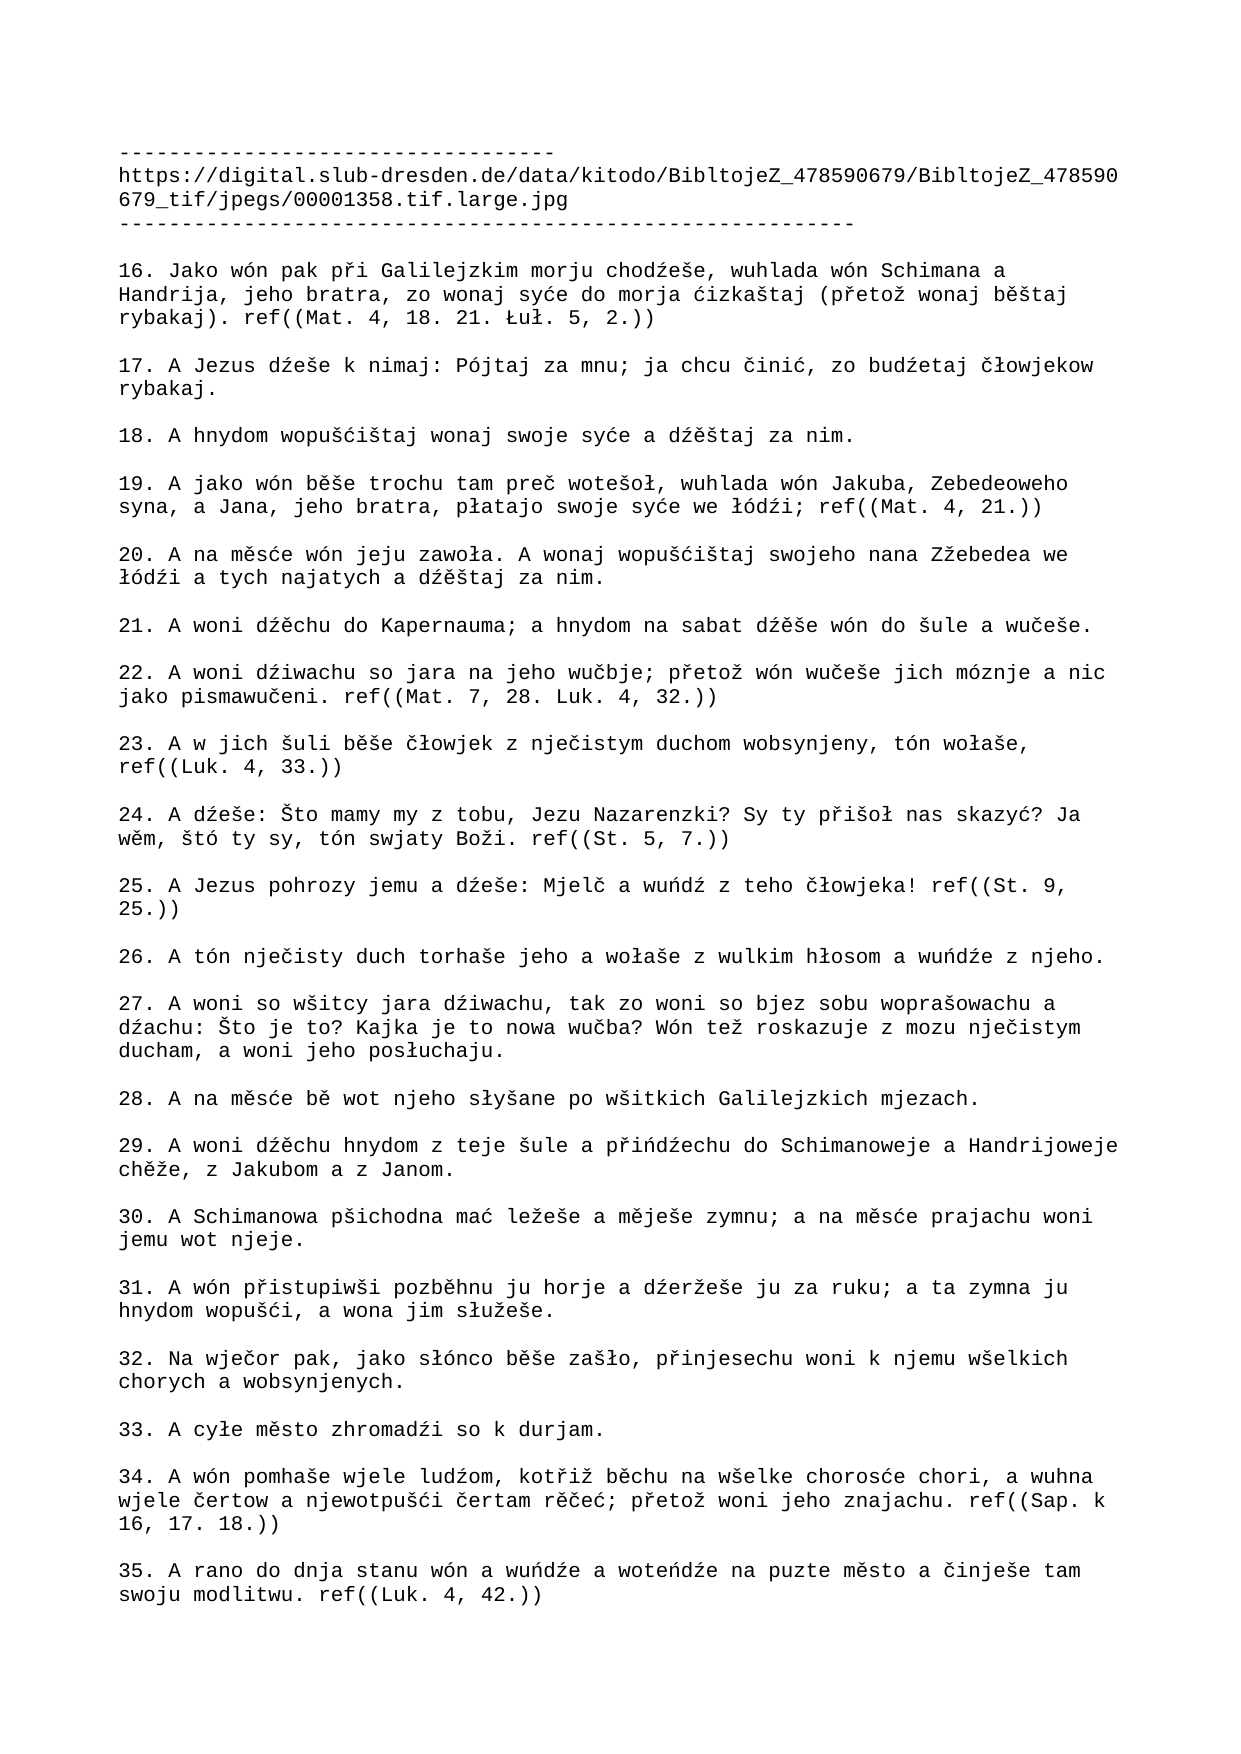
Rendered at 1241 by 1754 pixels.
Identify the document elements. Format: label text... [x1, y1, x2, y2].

text 24. A dźeše: Što mamy my z tobu, Jezu Nazarenzki? Sy ty přišoł nas skazyć? Ja wěm, štó ty sy, tón swjaty Boži. ref((St. 5, 7.)) [118, 804, 1122, 851]
text 33. A cyłe město zhromadźi so k durjam. [118, 1419, 1122, 1442]
text 32. Na wječor pak, jako słónco běše zašło, přinjesechu woni k njemu wšelkich chorych a wobsynjenych. [118, 1348, 1122, 1395]
text 35. A rano do dnja stanu wón a wuńdźe a woteńdźe na puzte město a činješe tam swoju modlitwu. ref((Luk. 4, 42.)) [118, 1561, 1122, 1608]
text 19. A jako wón běše trochu tam preč wotešoł, wuhlada wón Jakuba, Zebedeoweho syna, a Jana, jeho bratra, płatajo swoje syće we łódźi; ref((Mat. 4, 21.)) [118, 473, 1122, 520]
text ----------------------------------- https://digital.slub-dresden.de/data/kitodo/BibltojeZ_478590679/BibltojeZ_478590679_tif/jpegs/00001358.tif.large.jpg ----------------------------------------------------------- [118, 142, 1122, 236]
text 17. A Jezus dźeše k nimaj: Pójtaj za mnu; ja chcu činić, zo budźetaj čłowjekow rybakaj. [118, 354, 1122, 402]
text 26. A tón nječisty duch torhaše jeho a wołaše z wulkim hłosom a wuńdźe z njeho. [118, 946, 1122, 969]
text 20. A na měsće wón jeju zawoła. A wonaj wopušćištaj swojeho nana Zžebedea we łódźi a tych najatych a dźěštaj za nim. [118, 544, 1122, 591]
text 30. A Schimanowa pšichodna mać ležeše a měješe zymnu; a na měsće prajachu woni jemu wot njeje. [118, 1206, 1122, 1253]
text 23. A w jich šuli běše čłowjek z nječistym duchom wobsynjeny, tón wołaše, ref((Luk. 4, 33.)) [118, 733, 1122, 780]
text 25. A Jezus pohrozy jemu a dźeše: Mjelč a wuńdź z teho čłowjeka! ref((St. 9, 25.)) [118, 875, 1122, 922]
text 28. A na měsće bě wot njeho słyšane po wšitkich Galilejzkich mjezach. [118, 1088, 1122, 1111]
text 22. A woni dźiwachu so jara na jeho wučbje; přetož wón wučeše jich móznje a nic jako pismawučeni. ref((Mat. 7, 28. Luk. 4, 32.)) [118, 662, 1122, 709]
text 18. A hnydom wopušćištaj wonaj swoje syće a dźěštaj za nim. [118, 426, 1122, 449]
text 31. A wón přistupiwši pozběhnu ju horje a dźeržeše ju za ruku; a ta zymna ju hnydom wopušći, a wona jim słužeše. [118, 1277, 1122, 1324]
text 34. A wón pomhaše wjele ludźom, kotřiž běchu na wšelke chorosće chori, a wuhna wjele čertow a njewotpušći čertam rěčeć; přetož woni jeho znajachu. ref((Sap. k 16, 17. 18.)) [118, 1466, 1122, 1537]
text 21. A woni dźěchu do Kapernauma; a hnydom na sabat dźěše wón do šule a wučeše. [118, 615, 1122, 638]
text 29. A woni dźěchu hnydom z teje šule a přińdźechu do Schimanoweje a Handrijoweje chěže, z Jakubom a z Janom. [118, 1135, 1122, 1182]
text 27. A woni so wšitcy jara dźiwachu, tak zo woni so bjez sobu woprašowachu a dźachu: Što je to? Kajka je to nowa wučba? Wón tež roskazuje z mozu nječistym ducham, a woni jeho posłuchaju. [118, 993, 1122, 1064]
text 16. Jako wón pak při Galilejzkim morju chodźeše, wuhlada wón Schimana a Handrija, jeho bratra, zo wonaj syće do morja ćizkaštaj (přetož wonaj běštaj rybakaj). ref((Mat. 4, 18. 21. Łuł. 5, 2.)) [118, 260, 1122, 331]
